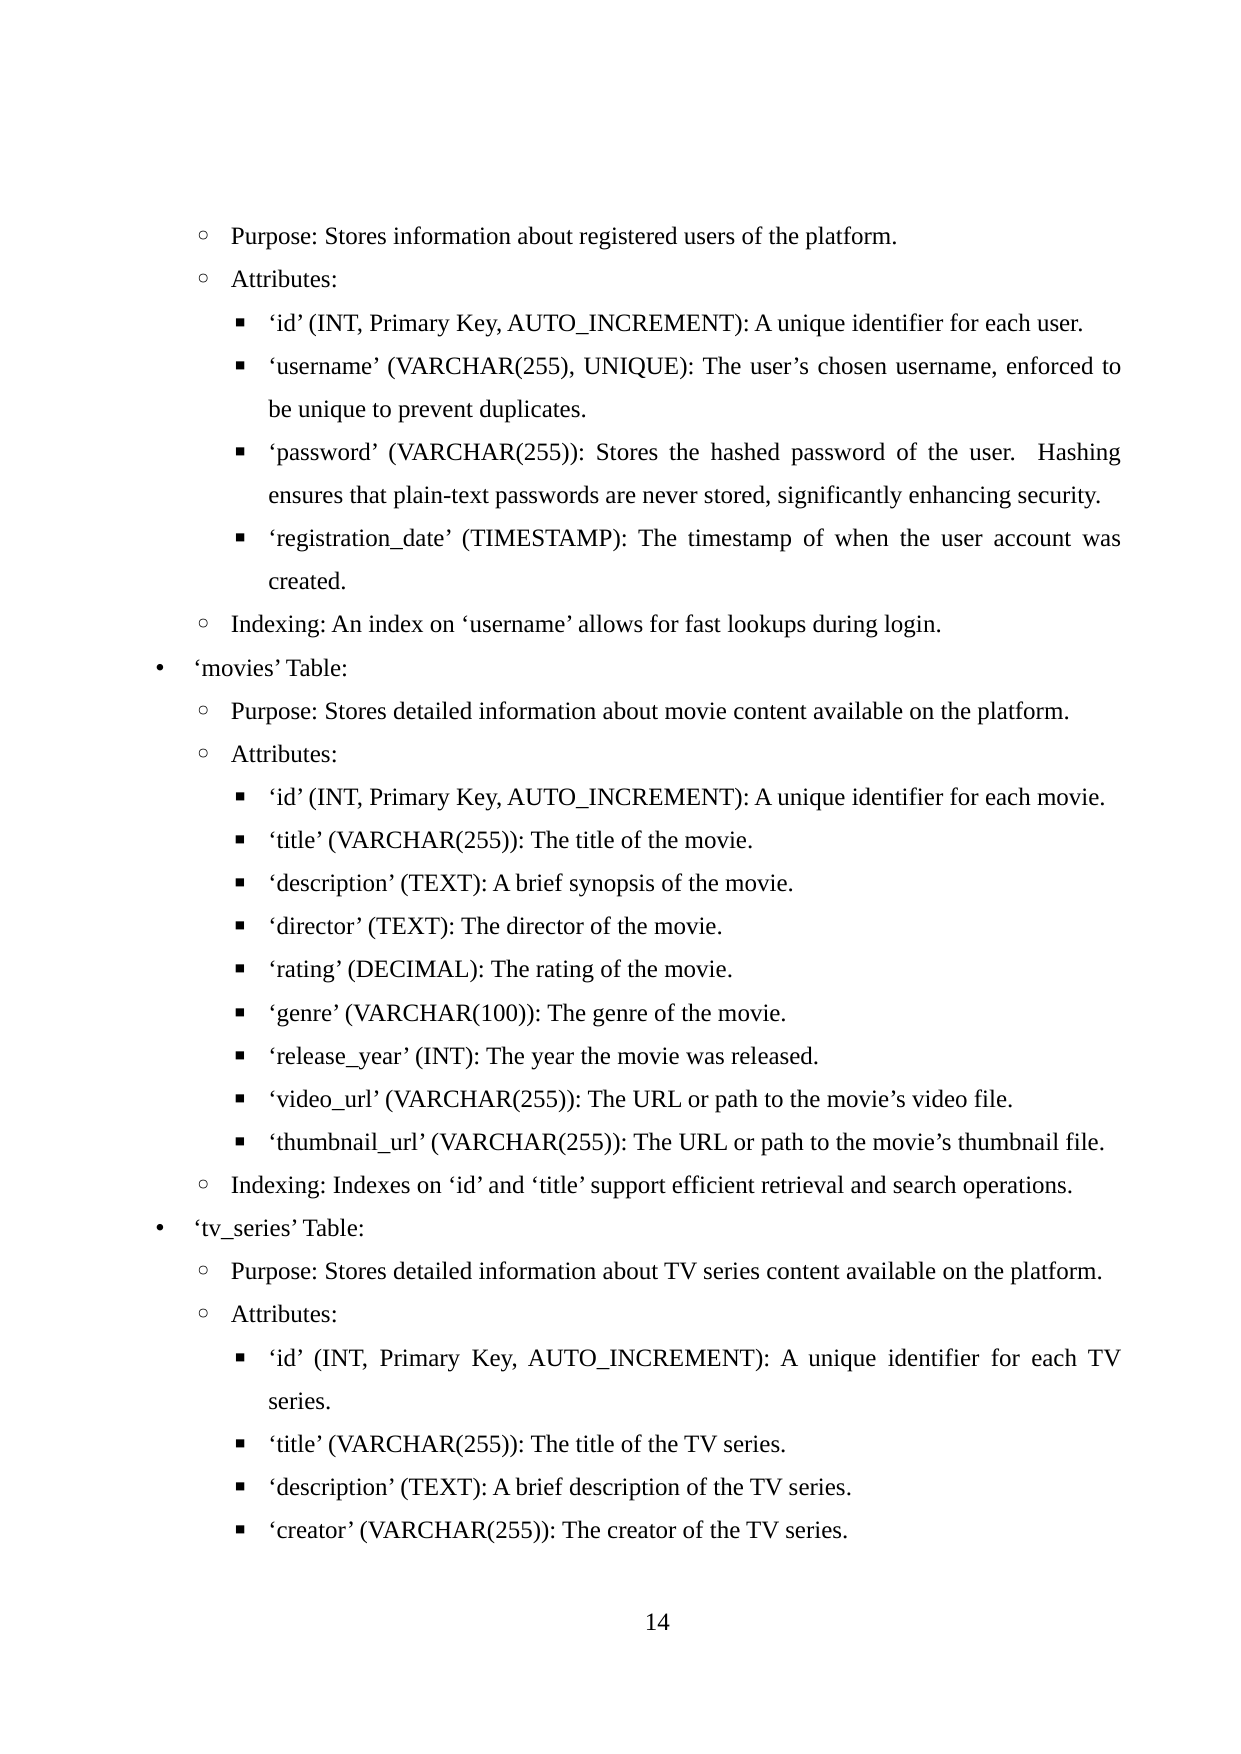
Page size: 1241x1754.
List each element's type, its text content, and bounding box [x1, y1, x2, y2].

list Purpose: Stores information about registered users of the platform. [193, 221, 1122, 250]
list ‘movies’ Table: [156, 653, 1122, 681]
list ‘password’ (VARCHAR(255)): Stores the hashed password of the user. Hashing ensures that plain-text passwords are never stored, significantly enhancing security. [231, 437, 1122, 509]
list Indexing: Indexes on ‘id’ and ‘title’ support efficient retrieval and search operations. [193, 1170, 1122, 1199]
list ‘release_year’ (INT): The year the movie was released. [230, 1041, 1122, 1069]
list Indexing: An index on ‘username’ allows for fast lookups during login. [193, 609, 1122, 638]
list ‘director’ (TEXT): The director of the movie. [230, 911, 1122, 940]
list ‘video_url’ (VARCHAR(255)): The URL or path to the movie’s video file. [230, 1084, 1122, 1113]
list ‘creator’ (VARCHAR(255)): The creator of the TV series. [231, 1515, 1122, 1544]
list ‘title’ (VARCHAR(255)): The title of the TV series. [231, 1429, 1122, 1458]
list ‘tv_series’ Table: [156, 1213, 1122, 1242]
list ‘id’ (INT, Primary Key, AUTO_INCREMENT): A unique identifier for each movie. [231, 782, 1122, 811]
list ‘username’ (VARCHAR(255), UNIQUE): The user’s chosen username, enforced to be unique to prevent duplicates. [231, 351, 1122, 423]
list ‘genre’ (VARCHAR(100)): The genre of the movie. [230, 998, 1122, 1026]
list Attributes: [193, 739, 1122, 768]
list ‘thumbnail_url’ (VARCHAR(255)): The URL or path to the movie’s thumbnail file. [230, 1127, 1122, 1156]
list Purpose: Stores detailed information about TV series content available on the platform. [193, 1256, 1122, 1285]
list Attributes: [193, 1299, 1122, 1328]
list ‘registration_date’ (TIMESTAMP): The timestamp of when the user account was created. [231, 523, 1122, 595]
list Attributes: [193, 264, 1122, 293]
list ‘title’ (VARCHAR(255)): The title of the movie. [230, 825, 1122, 854]
list ‘id’ (INT, Primary Key, AUTO_INCREMENT): A unique identifier for each user. [231, 308, 1122, 336]
list ‘description’ (TEXT): A brief synopsis of the movie. [230, 868, 1122, 897]
list ‘id’ (INT, Primary Key, AUTO_INCREMENT): A unique identifier for each TV series. [231, 1343, 1122, 1414]
list ‘rating’ (DECIMAL): The rating of the movie. [230, 954, 1122, 983]
list ‘description’ (TEXT): A brief description of the TV series. [231, 1472, 1122, 1501]
list Purpose: Stores detailed information about movie content available on the platform. [193, 696, 1122, 724]
